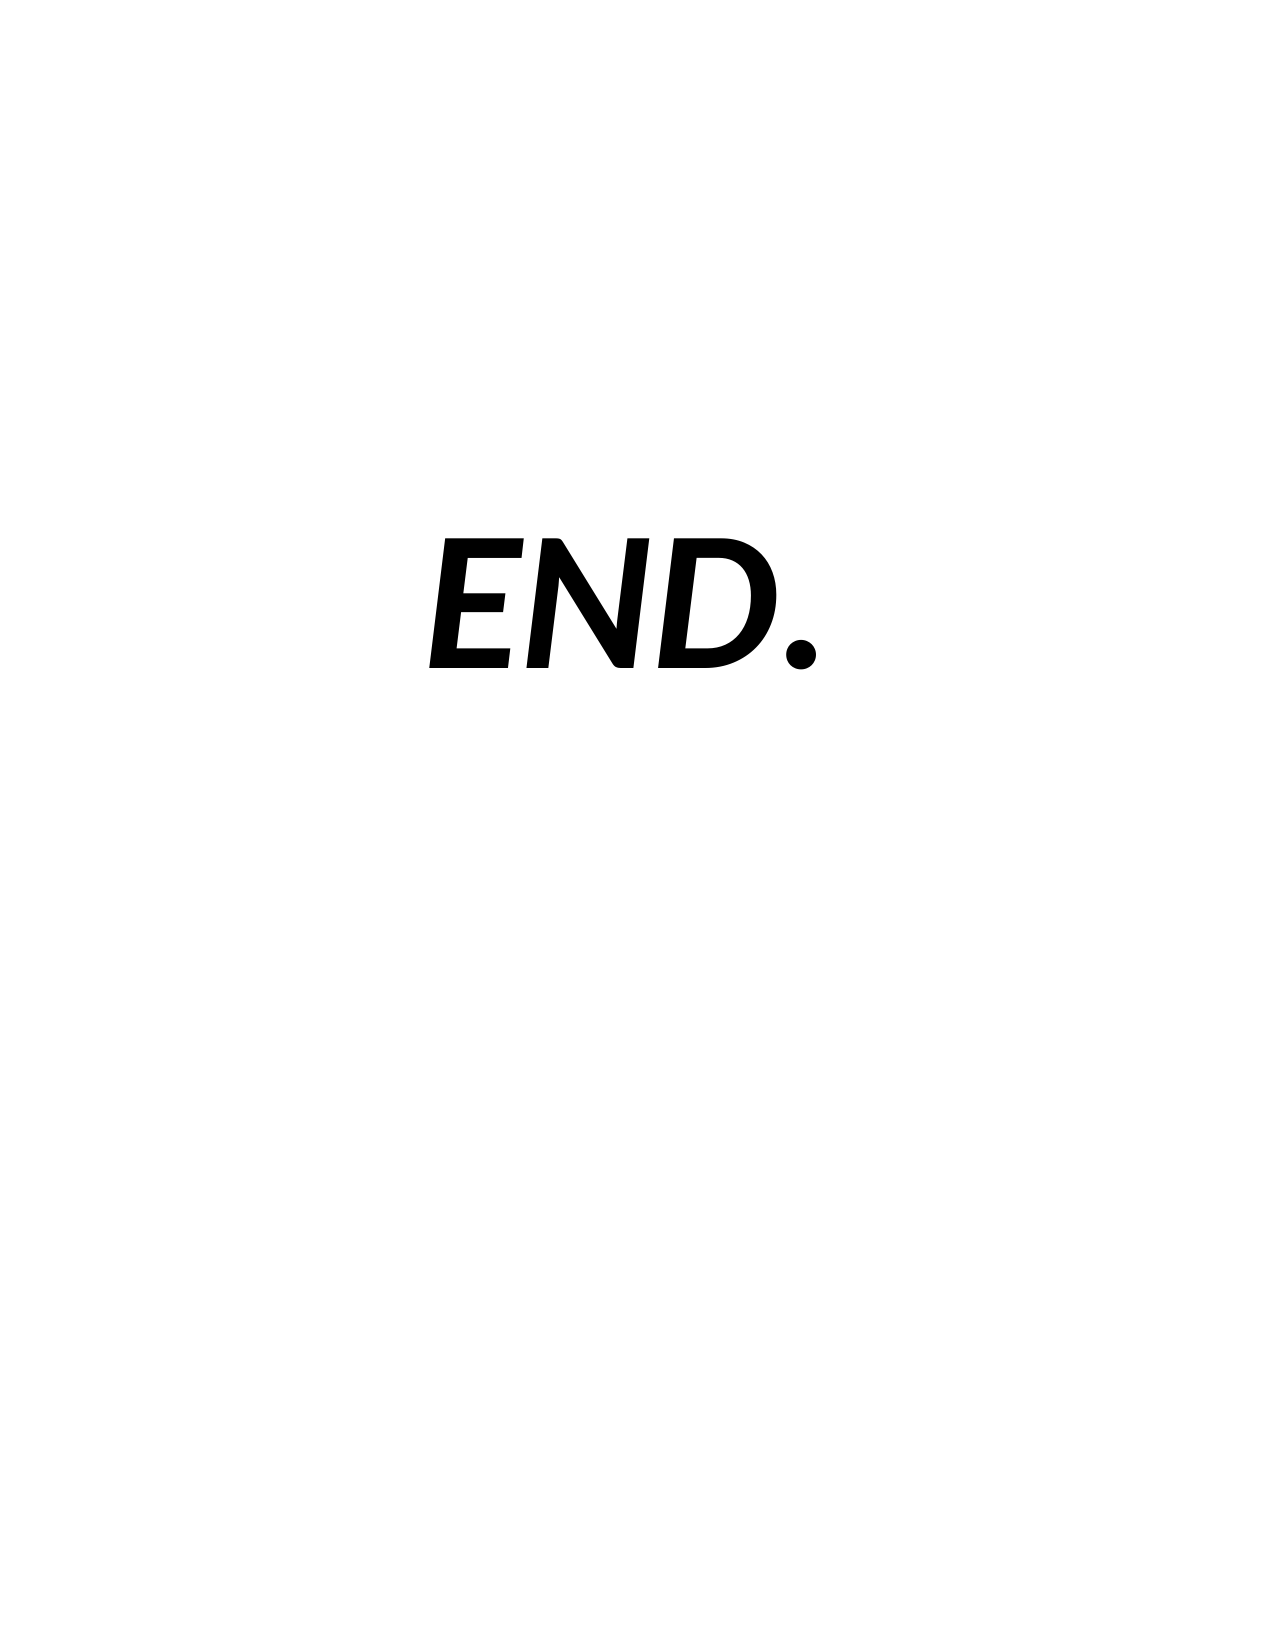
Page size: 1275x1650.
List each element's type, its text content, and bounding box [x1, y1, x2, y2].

text END. [150, 474, 1125, 719]
